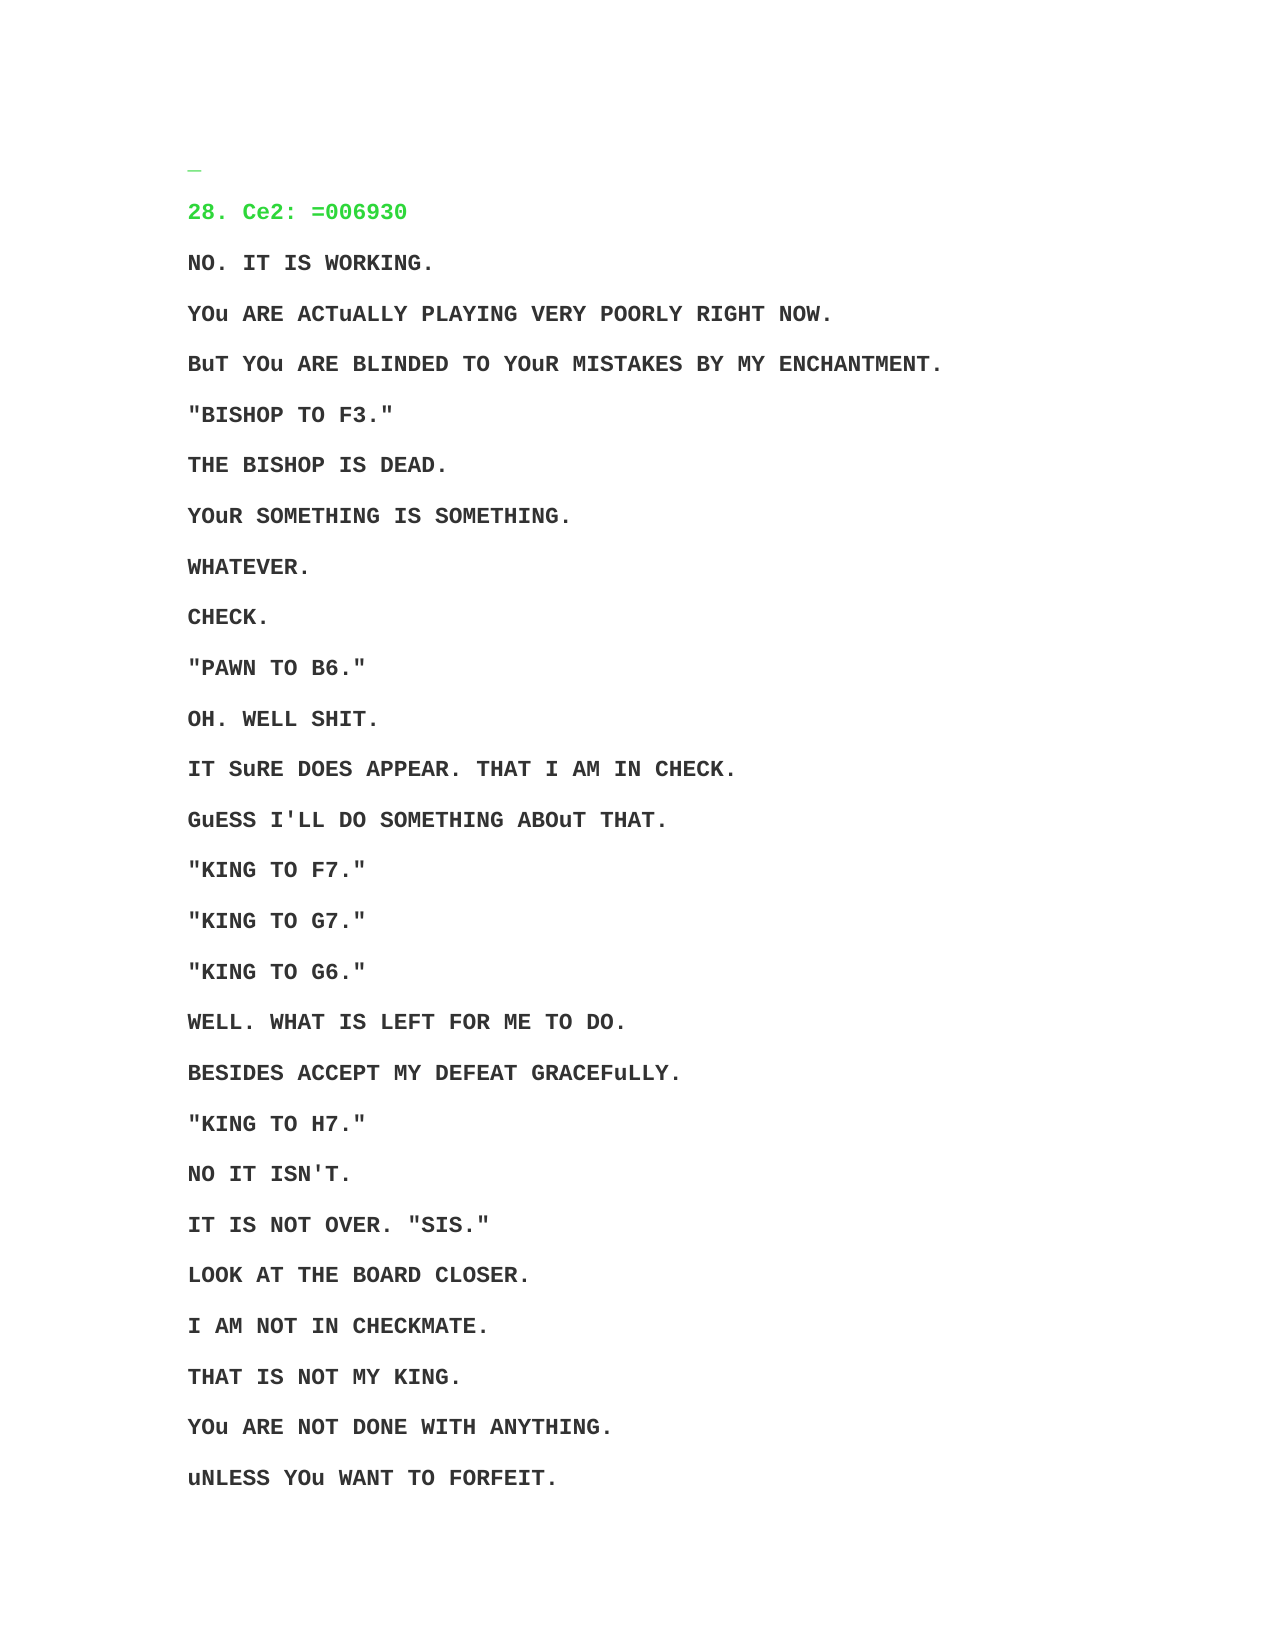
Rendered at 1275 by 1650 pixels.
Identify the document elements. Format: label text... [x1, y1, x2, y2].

text I AM NOT IN CHECKMATE. [187, 1314, 1087, 1340]
text BESIDES ACCEPT MY DEFEAT GRACEFuLLY. [187, 1061, 1087, 1087]
text 28. Ce2: =006930 [187, 201, 1087, 227]
text uNLESS YOu WANT TO FORFEIT. [187, 1466, 1087, 1492]
text WHATEVER. [187, 555, 1087, 581]
text CHECK. [187, 606, 1087, 632]
text NO IT ISN'T. [187, 1162, 1087, 1188]
text THE BISHOP IS DEAD. [187, 454, 1087, 480]
text IT SuRE DOES APPEAR. THAT I AM IN CHECK. [187, 757, 1087, 783]
text "KING TO H7." [187, 1112, 1087, 1138]
text THAT IS NOT MY KING. [187, 1365, 1087, 1391]
text _ [187, 150, 1087, 176]
text YOu ARE ACTuALLY PLAYING VERY POORLY RIGHT NOW. [187, 302, 1087, 328]
text WELL. WHAT IS LEFT FOR ME TO DO. [187, 1011, 1087, 1037]
text IT IS NOT OVER. "SIS." [187, 1213, 1087, 1239]
text GuESS I'LL DO SOMETHING ABOuT THAT. [187, 808, 1087, 834]
text OH. WELL SHIT. [187, 707, 1087, 733]
text "BISHOP TO F3." [187, 403, 1087, 429]
text NO. IT IS WORKING. [187, 251, 1087, 277]
text YOu ARE NOT DONE WITH ANYTHING. [187, 1416, 1087, 1442]
text BuT YOu ARE BLINDED TO YOuR MISTAKES BY MY ENCHANTMENT. [187, 352, 1087, 378]
text "KING TO F7." [187, 859, 1087, 885]
text "PAWN TO B6." [187, 656, 1087, 682]
text "KING TO G7." [187, 909, 1087, 935]
text YOuR SOMETHING IS SOMETHING. [187, 504, 1087, 530]
text LOOK AT THE BOARD CLOSER. [187, 1264, 1087, 1290]
text "KING TO G6." [187, 960, 1087, 986]
